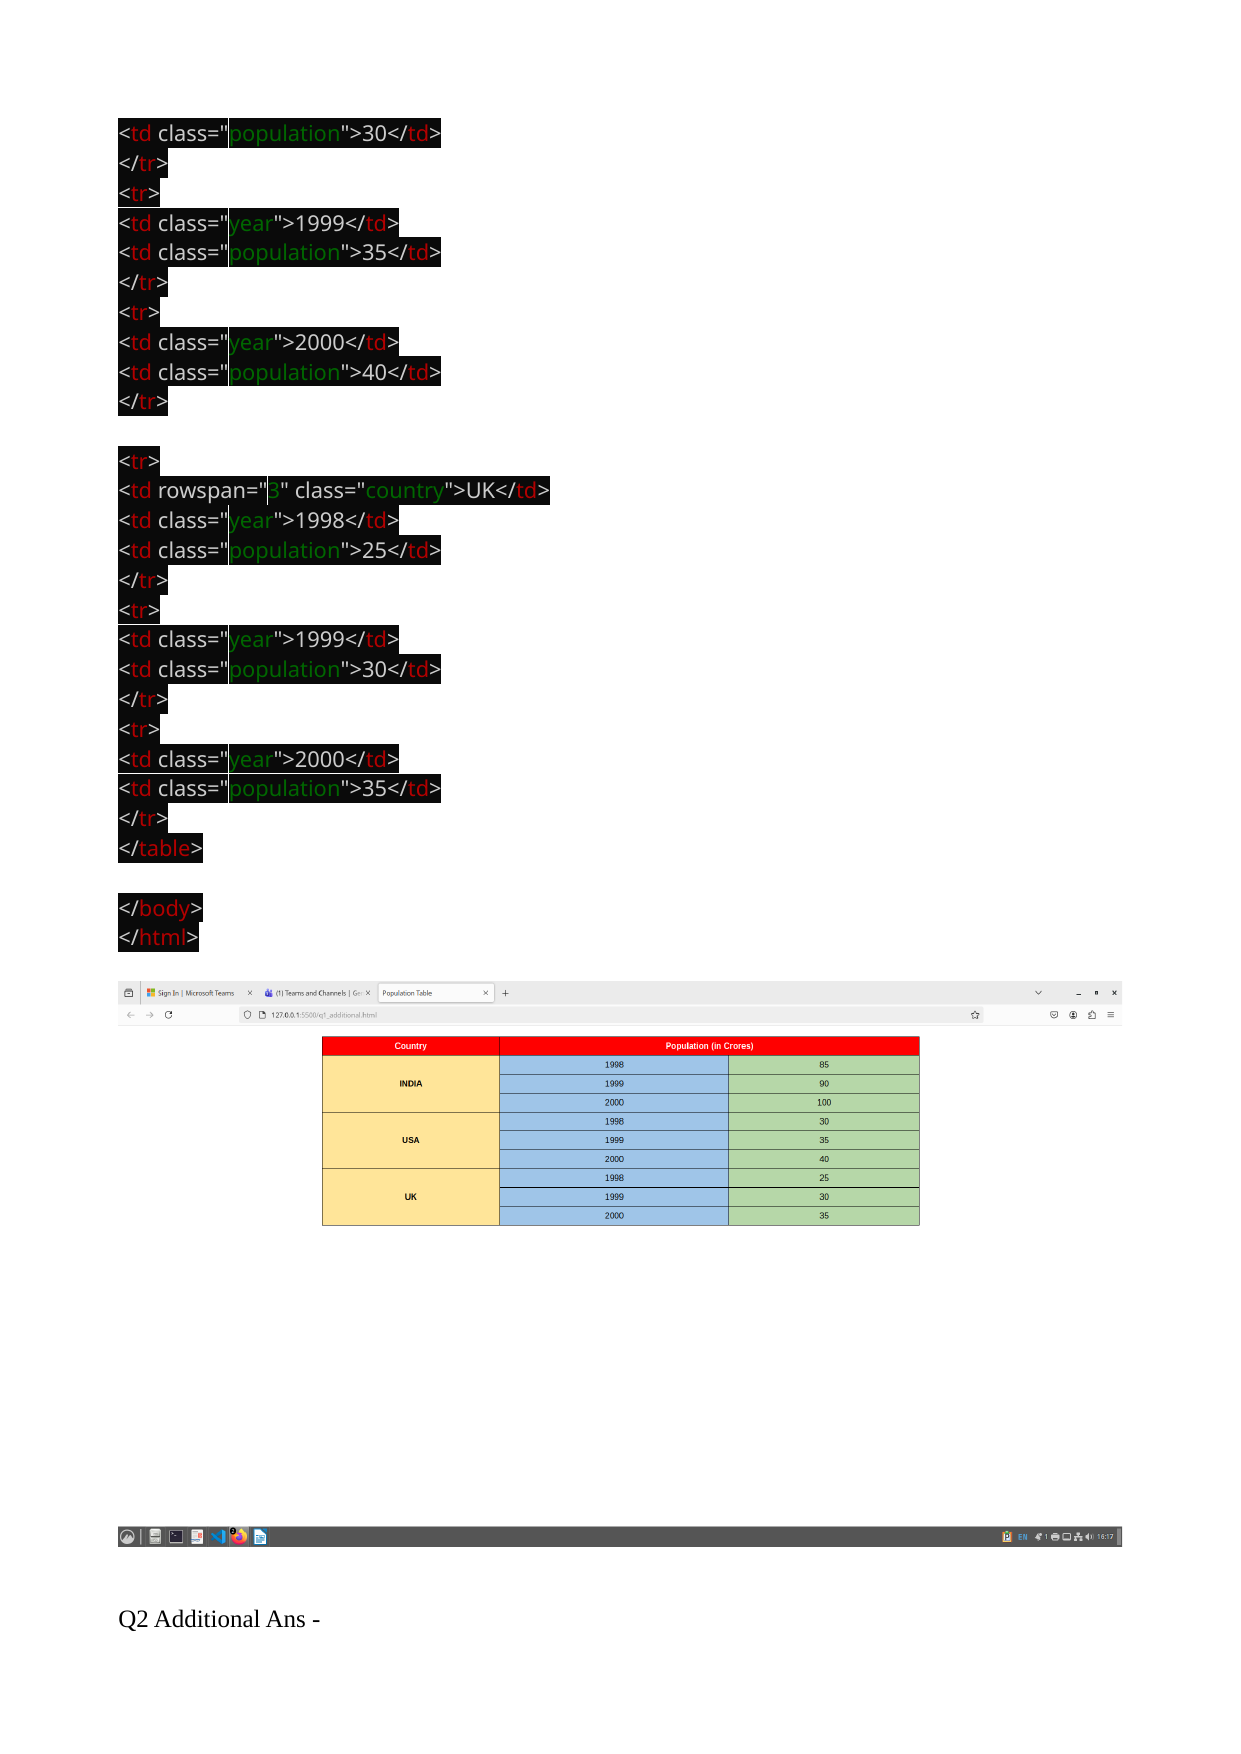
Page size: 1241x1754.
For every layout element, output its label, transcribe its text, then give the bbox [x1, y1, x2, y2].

text <td class="population">35</td> [118, 773, 1122, 803]
text <td class="population">30</td> [118, 118, 1122, 148]
text </html> [118, 922, 1122, 952]
text <td class="year">1998</td> [118, 505, 1122, 535]
text <td class="population">30</td> [118, 654, 1122, 684]
text </tr> [118, 803, 1122, 833]
text <td rowspan="3" class="country">UK</td> [118, 476, 1122, 505]
text <td class="year">2000</td> [118, 327, 1122, 356]
text <td class="population">40</td> [118, 356, 1122, 386]
text </tr> [118, 148, 1122, 178]
picture [118, 981, 1123, 1547]
text </tr> [118, 684, 1122, 714]
text <tr> [118, 446, 1122, 476]
text <td class="year">1999</td> [118, 624, 1122, 654]
text Q2 Additional Ans - [118, 1604, 1122, 1633]
text <tr> [118, 178, 1122, 207]
text <tr> [118, 297, 1122, 327]
text <tr> [118, 714, 1122, 744]
text </tr> [118, 565, 1122, 595]
text <td class="year">2000</td> [118, 744, 1122, 773]
text <td class="year">1999</td> [118, 207, 1122, 237]
text <td class="population">25</td> [118, 535, 1122, 565]
text </tr> [118, 267, 1122, 297]
text <td class="population">35</td> [118, 237, 1122, 267]
text </tr> [118, 386, 1122, 416]
text <tr> [118, 595, 1122, 624]
text </table> [118, 833, 1122, 863]
text </body> [118, 892, 1122, 922]
